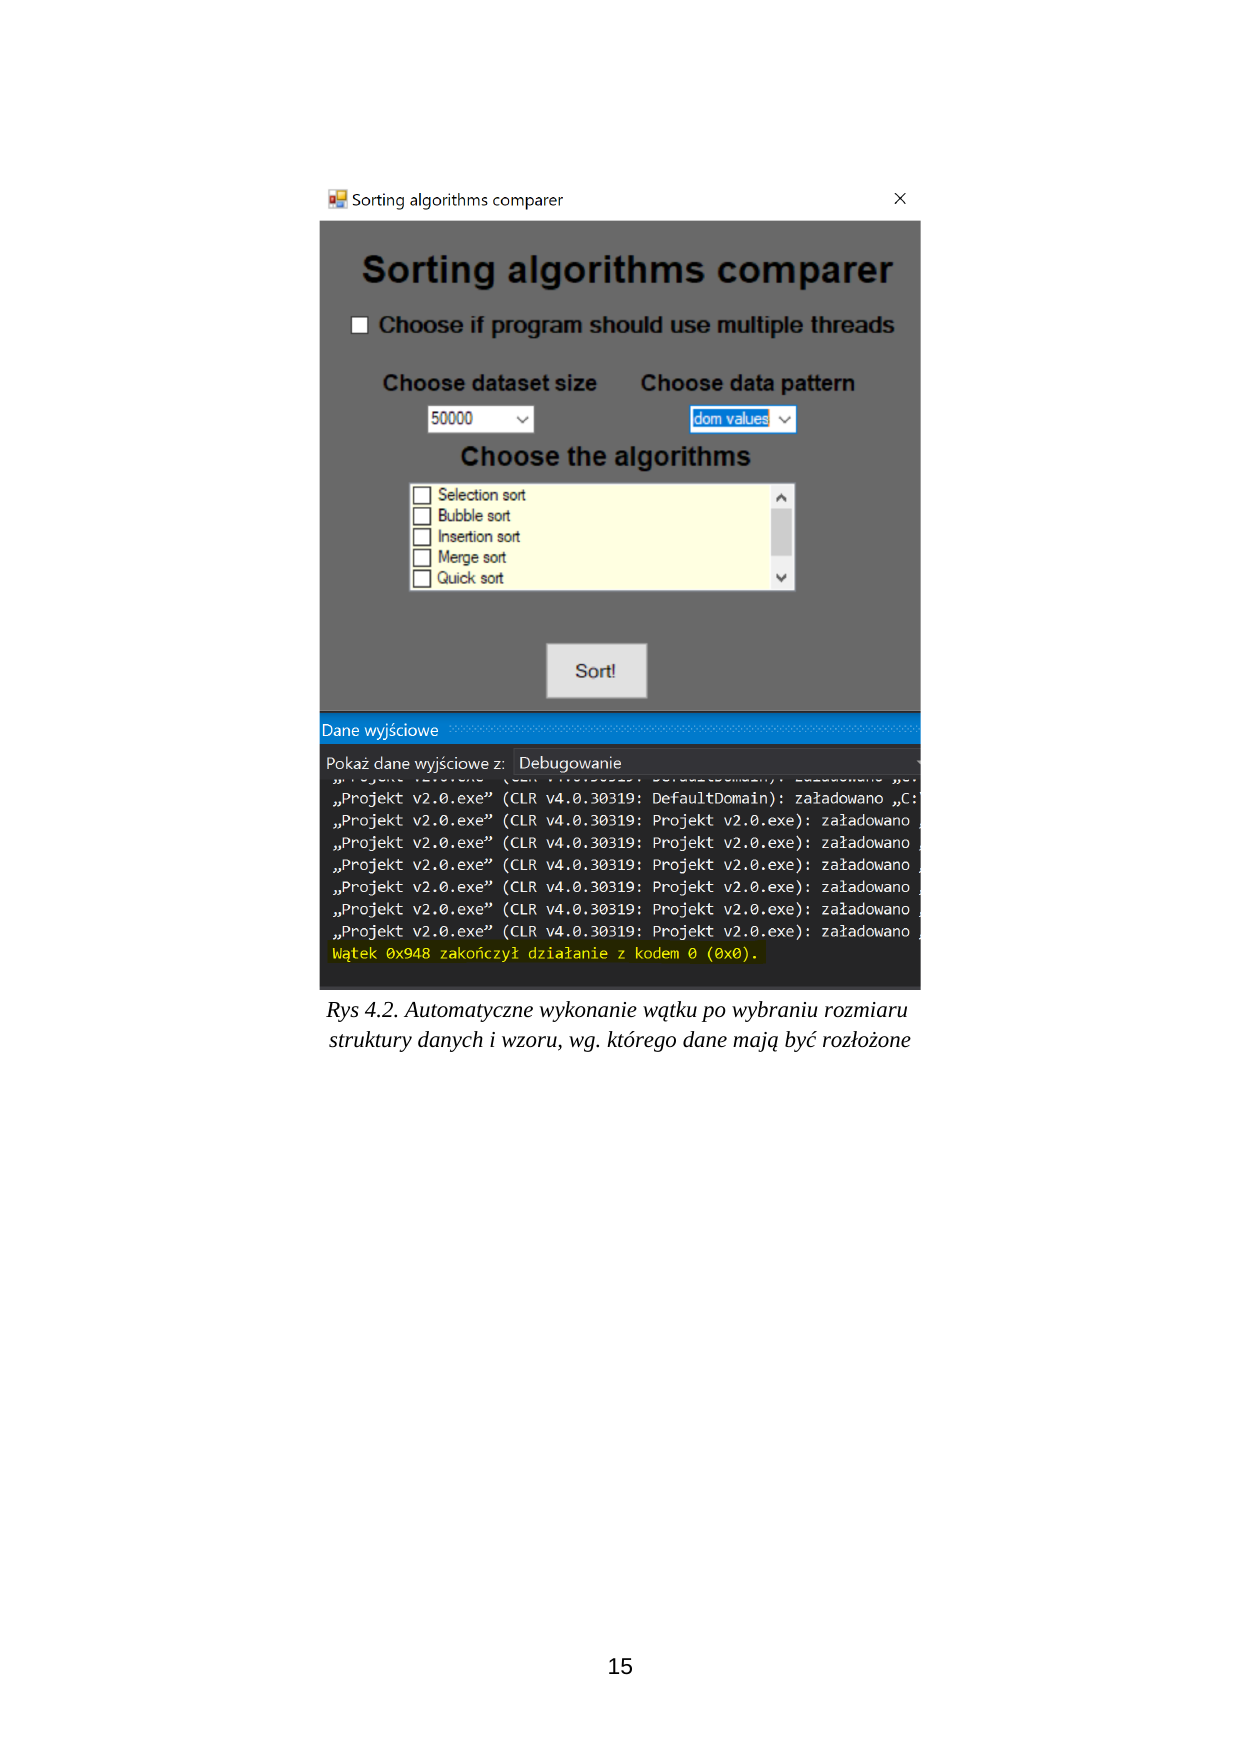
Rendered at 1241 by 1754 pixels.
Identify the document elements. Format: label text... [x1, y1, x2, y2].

picture [319, 182, 921, 990]
text struktury danych i wzoru, wg. którego dane mają być rozłożone [150, 1026, 1090, 1052]
text Rys 4.2. Automatyczne wykonanie wątku po wybraniu rozmiaru [150, 996, 1090, 1022]
